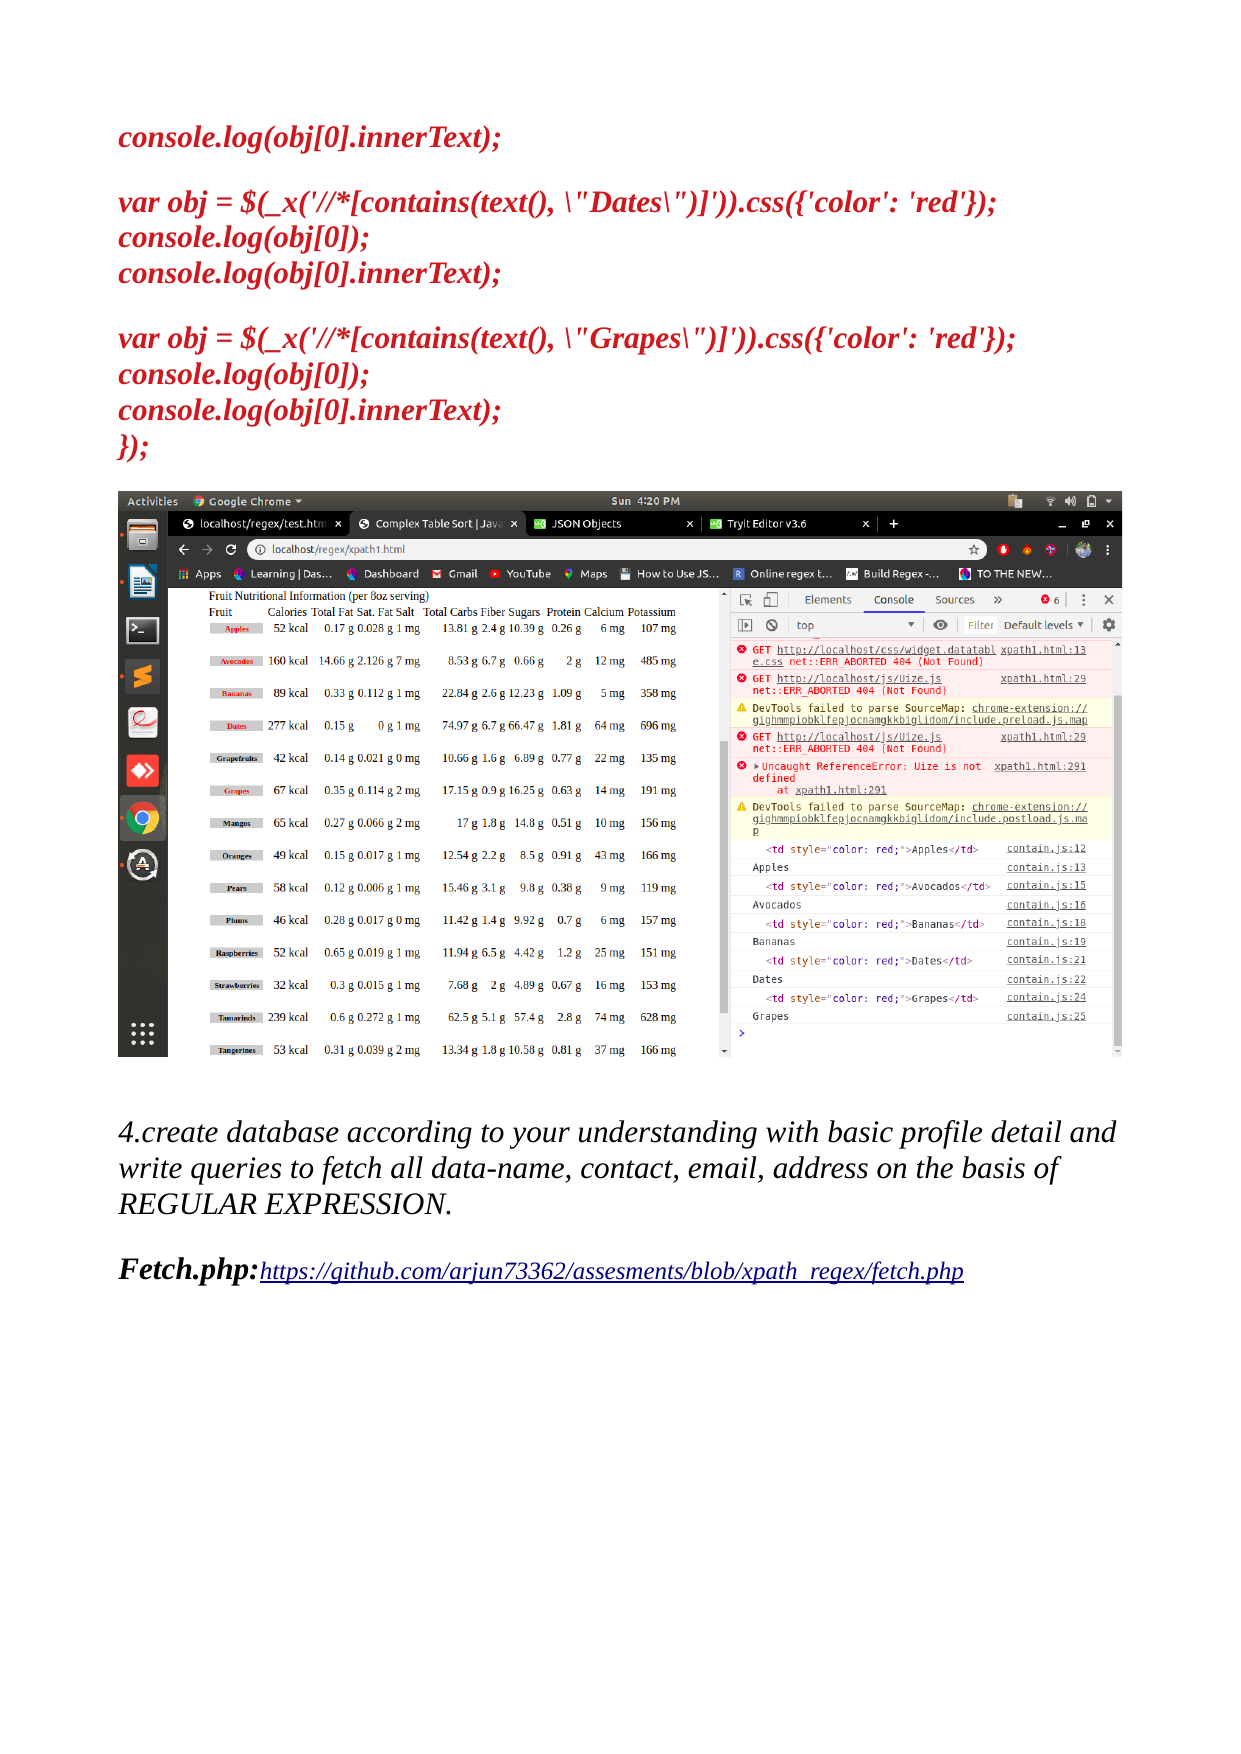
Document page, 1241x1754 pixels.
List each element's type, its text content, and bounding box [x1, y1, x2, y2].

text console.log(obj[0]); [118, 355, 1122, 391]
text console.log(obj[0].innerText); [118, 391, 1122, 427]
text var obj = $(_x('//*[contains(text(), \"Dates\")]')).css({'color': 'red'}); [118, 183, 1122, 219]
text console.log(obj[0].innerText); [118, 255, 1122, 291]
text var obj = $(_x('//*[contains(text(), \"Grapes\")]')).css({'color': 'red'}); [118, 319, 1122, 355]
text 4.create database according to your understanding with basic profile detail and write queries to fetch all data-name, contact, email, address on the basis of REGULAR EXPRESSION. [118, 1114, 1122, 1222]
picture [118, 491, 1123, 1057]
text }); [118, 427, 1122, 463]
text Fetch.php:https://github.com/arjun73362/assesments/blob/xpath_regex/fetch.php [118, 1250, 1122, 1286]
text console.log(obj[0]); [118, 219, 1122, 255]
text console.log(obj[0].innerText); [118, 118, 1122, 154]
